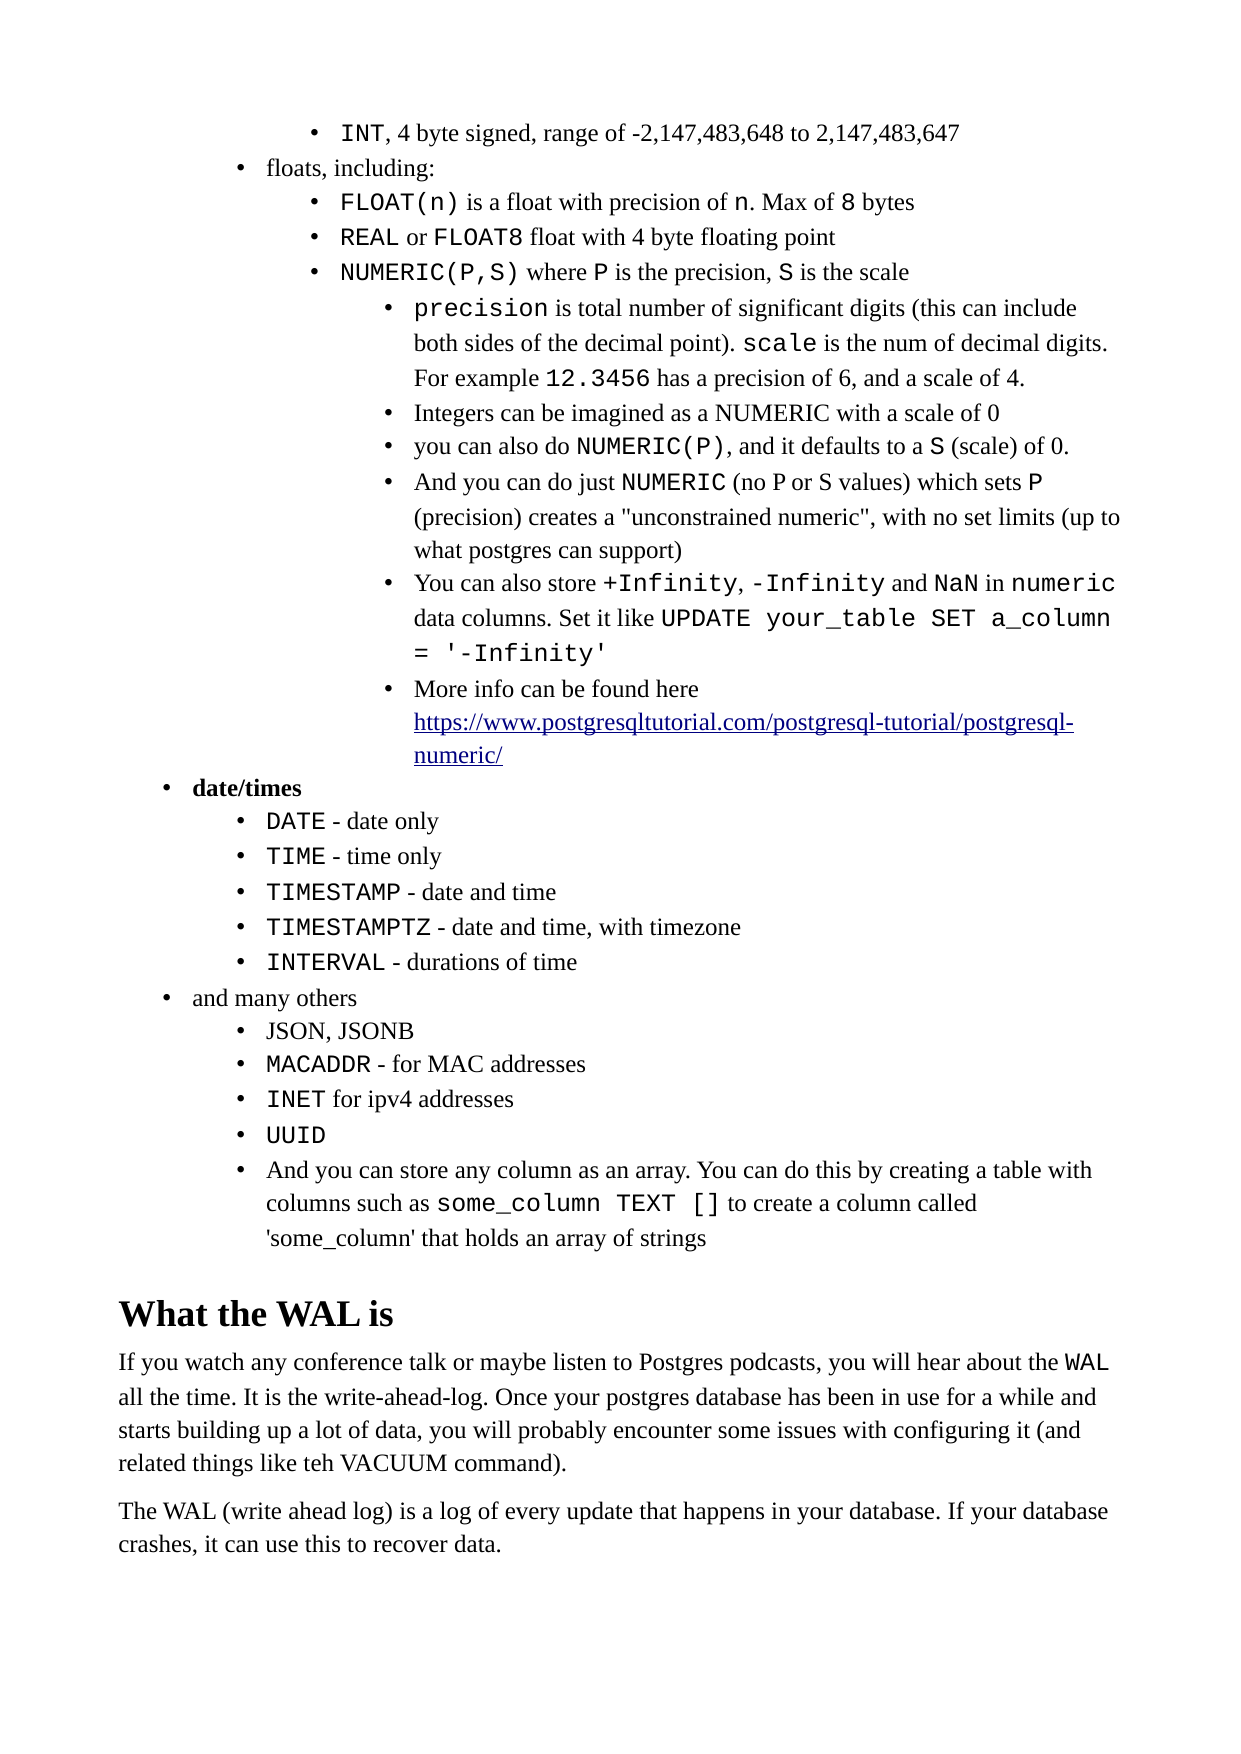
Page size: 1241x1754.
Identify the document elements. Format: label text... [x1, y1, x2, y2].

list TIME - time only [236, 841, 1122, 872]
list You can also store +Infinity, -Infinity and NaN in numeric data columns. Set it like UPDATE your_table SET a_column = '-Infinity' [384, 568, 1122, 669]
list And you can do just NUMERIC (no P or S values) which sets P (precision) creates a "unconstrained numeric", with no set limits (up to what postgres can support) [384, 467, 1122, 564]
subtitle What the WAL is [118, 1292, 1122, 1335]
list FLOAT(n) is a float with precision of n. Max of 8 bytes [310, 187, 1122, 217]
list and many others [162, 983, 1122, 1012]
list you can also do NUMERIC(P), and it defaults to a S (scale) of 0. [384, 431, 1122, 462]
list TIMESTAMPTZ - date and time, with timezone [236, 912, 1122, 943]
list floats, including: [236, 153, 1122, 182]
list INET for ipv4 addresses [236, 1084, 1122, 1115]
list JSON, JSONB [236, 1016, 1122, 1044]
list NUMERIC(P,S) where P is the precision, S is the scale [310, 257, 1122, 288]
list INT, 4 byte signed, range of -2,147,483,648 to 2,147,483,647 [310, 118, 1122, 149]
list date/times [162, 773, 1122, 801]
text If you watch any conference talk or maybe listen to Postgres podcasts, you will hear about the WAL all the time. It is the write-ahead-log. Once your postgres database has been in use for a while and starts building up a lot of data, you will probably encounter some issues with configuring it (and related things like teh VACUUM command). [118, 1347, 1122, 1477]
list More info can be found here https://www.postgresqltutorial.com/postgresql-tutorial/postgresql-numeric/ [384, 674, 1122, 768]
list INTERVAL - durations of time [236, 947, 1122, 978]
list UUID [236, 1120, 1122, 1151]
list REAL or FLOAT8 float with 4 byte floating point [310, 222, 1122, 253]
list precision is total number of significant digits (this can include both sides of the decimal point). scale is the num of decimal digits. For example 12.3456 has a precision of 6, and a scale of 4. [384, 293, 1122, 394]
list DATE - date only [236, 806, 1122, 837]
text The WAL (write ahead log) is a log of every update that happens in your database. If your database crashes, it can use this to recover data. [118, 1496, 1122, 1558]
list TIMESTAMP - date and time [236, 877, 1122, 907]
list Integers can be imagined as a NUMERIC with a scale of 0 [384, 398, 1122, 427]
list MACADDR - for MAC addresses [236, 1049, 1122, 1080]
list And you can store any column as an array. You can do this by creating a table with columns such as some_column TEXT [] to create a column called 'some_column' that holds an array of strings [236, 1155, 1122, 1252]
